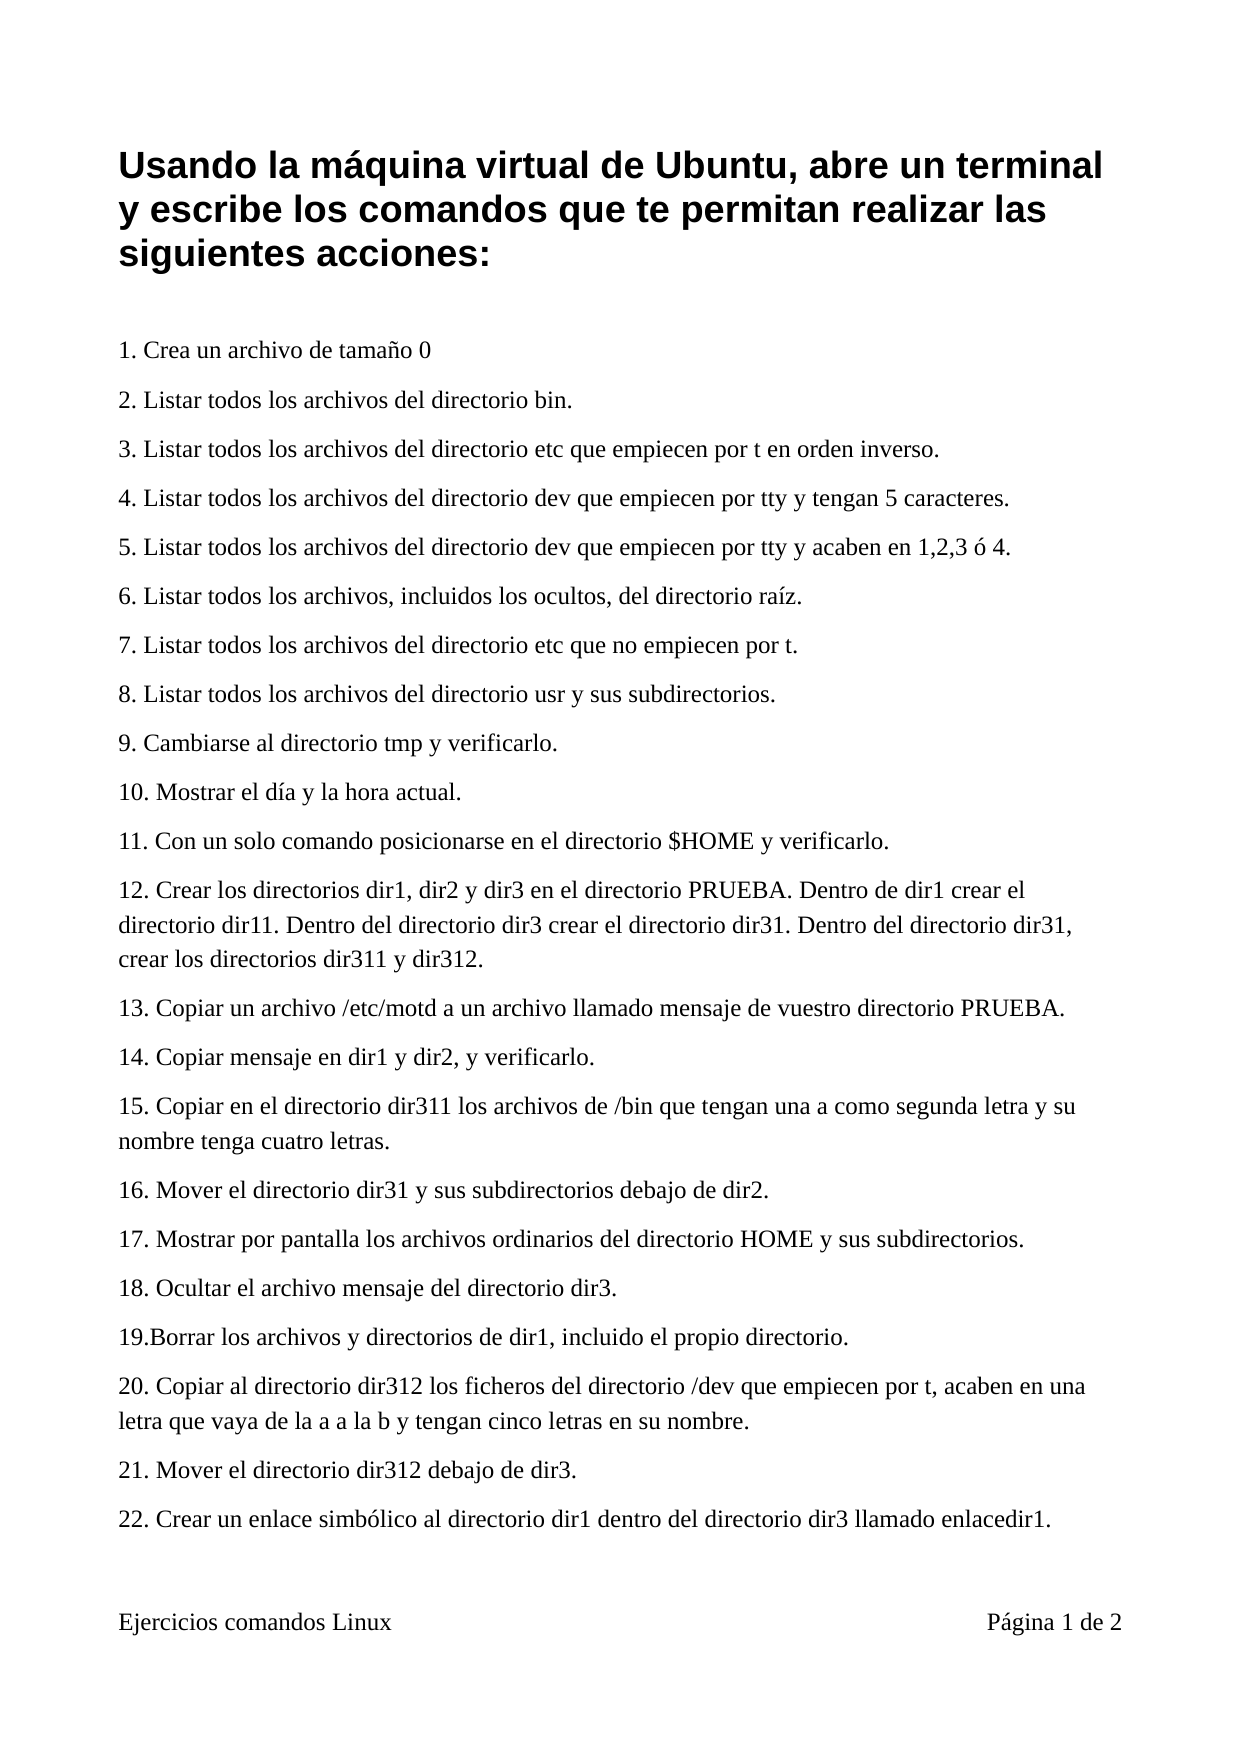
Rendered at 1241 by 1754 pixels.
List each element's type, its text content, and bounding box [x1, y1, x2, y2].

text 5. Listar todos los archivos del directorio dev que empiecen por tty y acaben en 1,2,3 ó 4. [118, 532, 1122, 561]
text 21. Mover el directorio dir312 debajo de dir3. [118, 1455, 1122, 1483]
text 15. Copiar en el directorio dir311 los archivos de /bin que tengan una a como segunda letra y su nombre tenga cuatro letras. [118, 1091, 1122, 1155]
text 22. Crear un enlace simbólico al directorio dir1 dentro del directorio dir3 llamado enlacedir1. [118, 1504, 1122, 1533]
text 17. Mostrar por pantalla los archivos ordinarios del directorio HOME y sus subdirectorios. [118, 1224, 1122, 1253]
text 9. Cambiarse al directorio tmp y verificarlo. [118, 728, 1122, 757]
text 10. Mostrar el día y la hora actual. [118, 777, 1122, 806]
text 8. Listar todos los archivos del directorio usr y sus subdirectorios. [118, 679, 1122, 708]
text 13. Copiar un archivo /etc/motd a un archivo llamado mensaje de vuestro directorio PRUEBA. [118, 993, 1122, 1022]
text 11. Con un solo comando posicionarse en el directorio $HOME y verificarlo. [118, 826, 1122, 855]
text 3. Listar todos los archivos del directorio etc que empiecen por t en orden inverso. [118, 434, 1122, 462]
text 20. Copiar al directorio dir312 los ficheros del directorio /dev que empiecen por t, acaben en una letra que vaya de la a a la b y tengan cinco letras en su nombre. [118, 1371, 1122, 1434]
text 7. Listar todos los archivos del directorio etc que no empiecen por t. [118, 630, 1122, 659]
text 1. Crea un archivo de tamaño 0 [118, 336, 1122, 364]
text 18. Ocultar el archivo mensaje del directorio dir3. [118, 1273, 1122, 1302]
text 6. Listar todos los archivos, incluidos los ocultos, del directorio raíz. [118, 581, 1122, 610]
text 12. Crear los directorios dir1, dir2 y dir3 en el directorio PRUEBA. Dentro de dir1 crear el directorio dir11. Dentro del directorio dir3 crear el directorio dir31. Dentro del directorio dir31, crear los directorios dir311 y dir312. [118, 875, 1122, 973]
text 14. Copiar mensaje en dir1 y dir2, y verificarlo. [118, 1042, 1122, 1071]
text 4. Listar todos los archivos del directorio dev que empiecen por tty y tengan 5 caracteres. [118, 483, 1122, 512]
text 2. Listar todos los archivos del directorio bin. [118, 385, 1122, 413]
text 16. Mover el directorio dir31 y sus subdirectorios debajo de dir2. [118, 1175, 1122, 1204]
subtitle Usando la máquina virtual de Ubuntu, abre un terminal y escribe los comandos que te permitan realizar las siguientes acciones: [118, 143, 1122, 274]
text 19.Borrar los archivos y directorios de dir1, incluido el propio directorio. [118, 1322, 1122, 1351]
